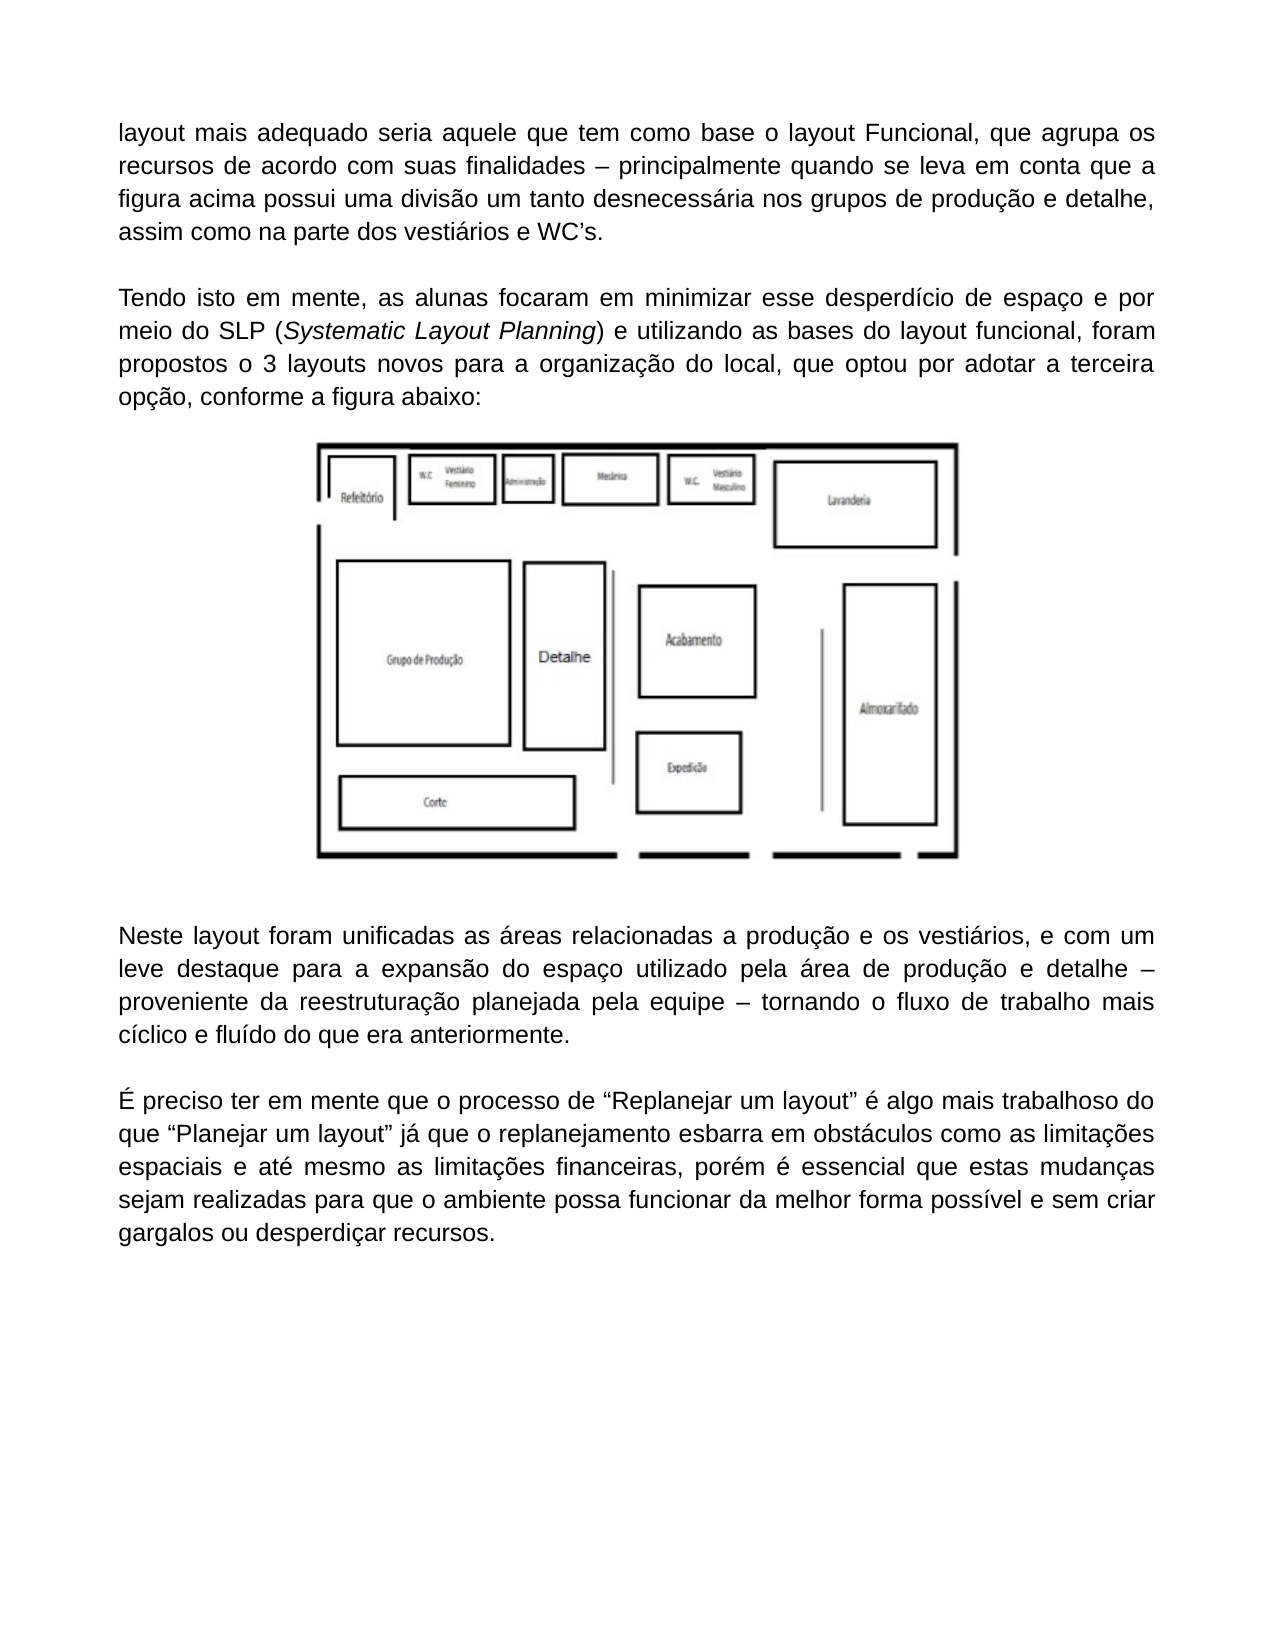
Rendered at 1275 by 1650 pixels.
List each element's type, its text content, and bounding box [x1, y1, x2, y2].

text Neste layout foram unificadas as áreas relacionadas a produção e os vestiários, e com um leve destaque para a expansão do espaço utilizado pela área de produção e detalhe – proveniente da reestruturação planejada pela equipe – tornando o fluxo de trabalho mais cíclico e fluído do que era anteriormente. [118, 921, 1157, 1049]
text É preciso ter em mente que o processo de “Replanejar um layout” é algo mais trabalhoso do que “Planejar um layout” já que o replanejamento esbarra em obstáculos como as limitações espaciais e até mesmo as limitações financeiras, porém é essencial que estas mudanças sejam realizadas para que o ambiente possa funcionar da melhor forma possível e sem criar gargalos ou desperdiçar recursos. [118, 1086, 1157, 1247]
text layout mais adequado seria aquele que tem como base o layout Funcional, que agrupa os recursos de acordo com suas finalidades – principalmente quando se leva em conta que a figura acima possui uma divisão um tanto desnecessária nos grupos de produção e detalhe, assim como na parte dos vestiários e WC’s. [118, 118, 1157, 246]
picture [293, 415, 982, 917]
text Tendo isto em mente, as alunas focaram em minimizar esse desperdício de espaço e por meio do SLP (Systematic Layout Planning) e utilizando as bases do layout funcional, foram propostos o 3 layouts novos para a organização do local, que optou por adotar a terceira opção, conforme a figura abaixo: [118, 283, 1157, 411]
